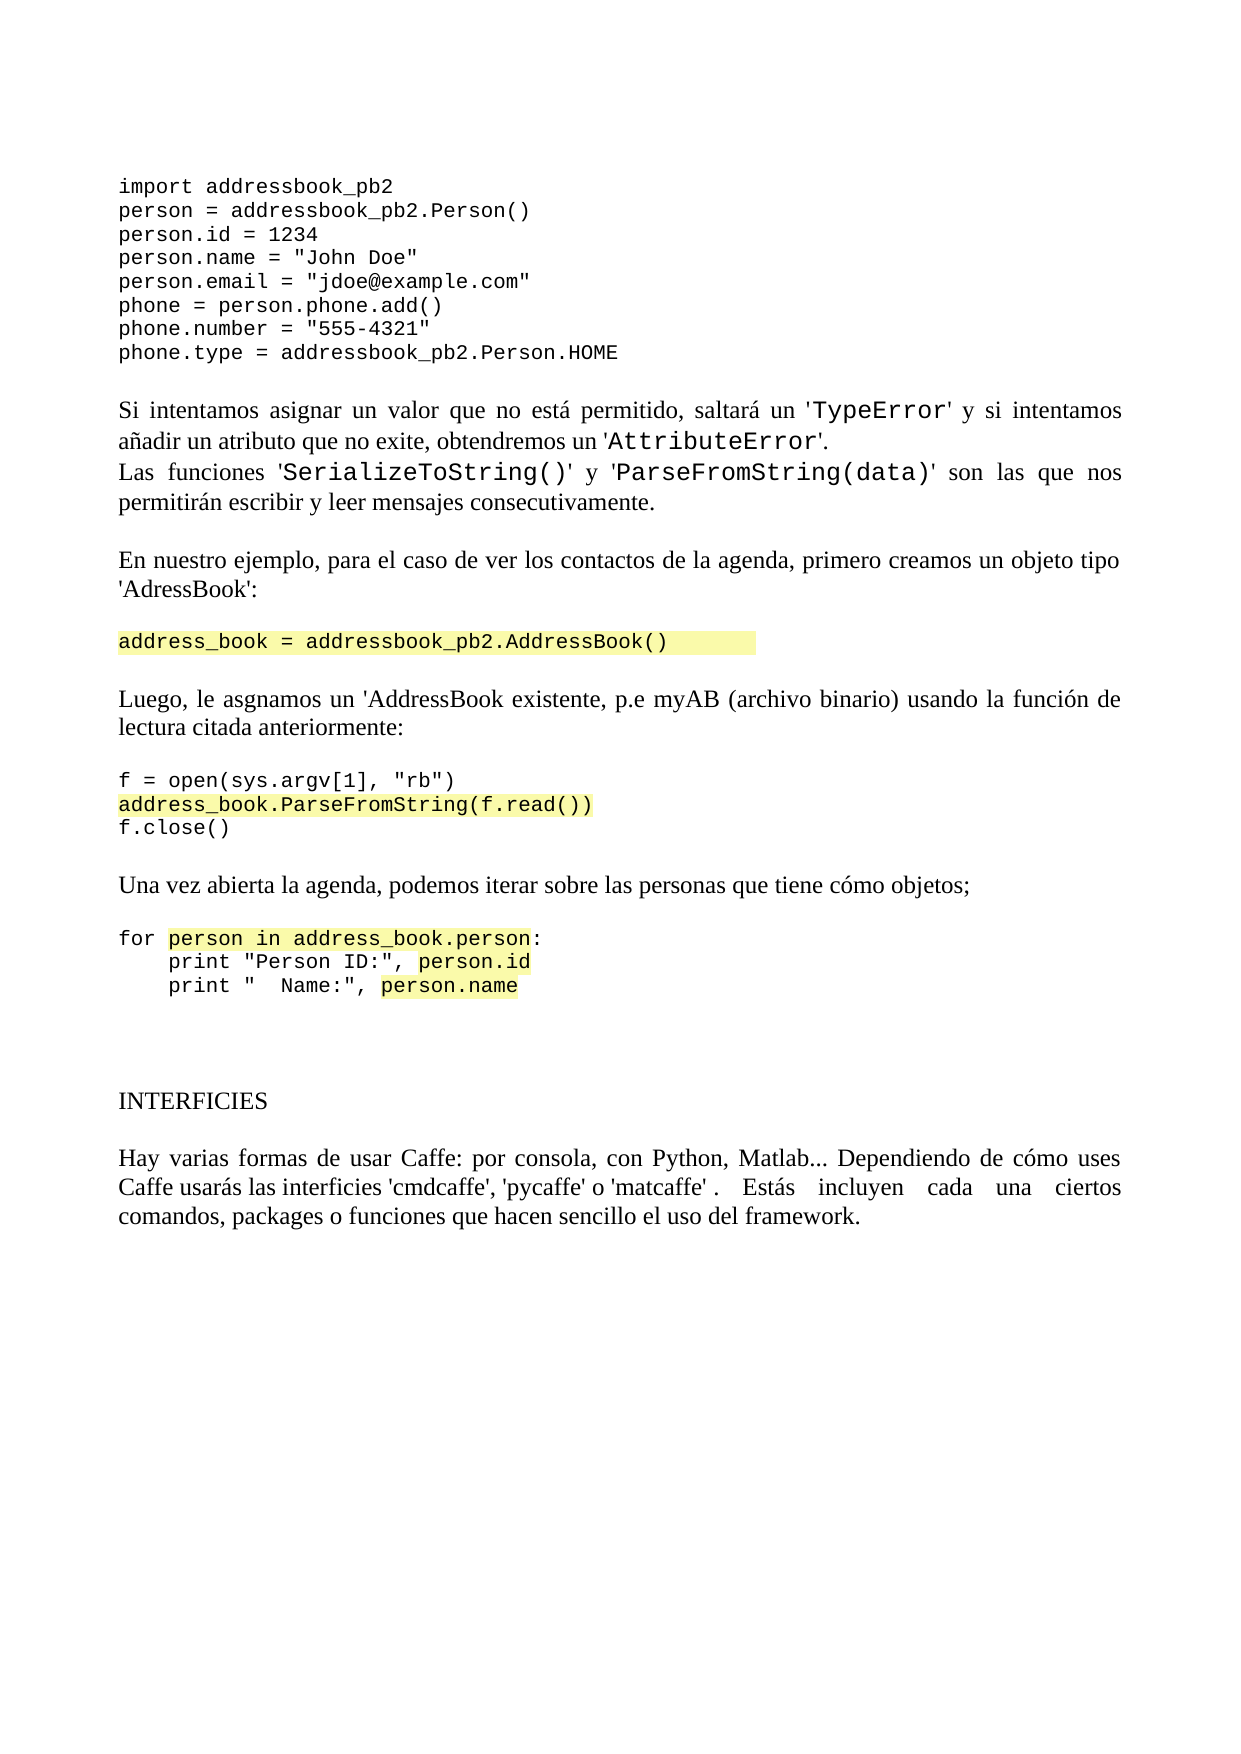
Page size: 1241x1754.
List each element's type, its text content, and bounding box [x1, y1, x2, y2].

text person.name = "John Doe" [118, 247, 1122, 271]
text f.close() [118, 817, 1122, 841]
text Las funciones 'SerializeToString()' y 'ParseFromString(data)' son las que nos permitirán escribir y leer mensajes consecutivamente. [118, 457, 1122, 516]
text INTERFICIES [118, 1086, 1122, 1114]
text print "Person ID:", person.id [118, 951, 1122, 975]
text phone.type = addressbook_pb2.Person.HOME [118, 342, 1122, 366]
text Una vez abierta la agenda, podemos iterar sobre las personas que tiene cómo objetos; [118, 870, 1122, 899]
text Luego, le asgnamos un 'AddressBook existente, p.e myAB (archivo binario) usando la función de lectura citada anteriormente: [118, 684, 1122, 741]
text Hay varias formas de usar Caffe: por consola, con Python, Matlab... Dependiendo de cómo uses Caffe usarás las interficies 'cmdcaffe', 'pycaffe' o 'matcaffe' . Estás incluyen cada una ciertos comandos, packages o funciones que hacen sencillo el uso del framework. [118, 1143, 1122, 1229]
text f = open(sys.argv[1], "rb") [118, 770, 1122, 793]
text phone.number = "555-4321" [118, 318, 1122, 342]
text person = addressbook_pb2.Person() [118, 200, 1122, 224]
text En nuestro ejemplo, para el caso de ver los contactos de la agenda, primero creamos un objeto tipo 'AdressBook': [118, 545, 1122, 602]
text for person in address_book.person: [118, 928, 1122, 951]
text print " Name:", person.name [118, 975, 1122, 999]
text address_book = addressbook_pb2.AddressBook() [118, 631, 1122, 655]
text person.id = 1234 [118, 224, 1122, 247]
text Si intentamos asignar un valor que no está permitido, saltará un 'TypeError' y si intentamos añadir un atributo que no exite, obtendremos un 'AttributeError'. [118, 395, 1122, 457]
text address_book.ParseFromString(f.read()) [118, 793, 1122, 817]
text phone = person.phone.add() [118, 294, 1122, 318]
text person.email = "jdoe@example.com" [118, 271, 1122, 294]
text import addressbook_pb2 [118, 176, 1122, 200]
